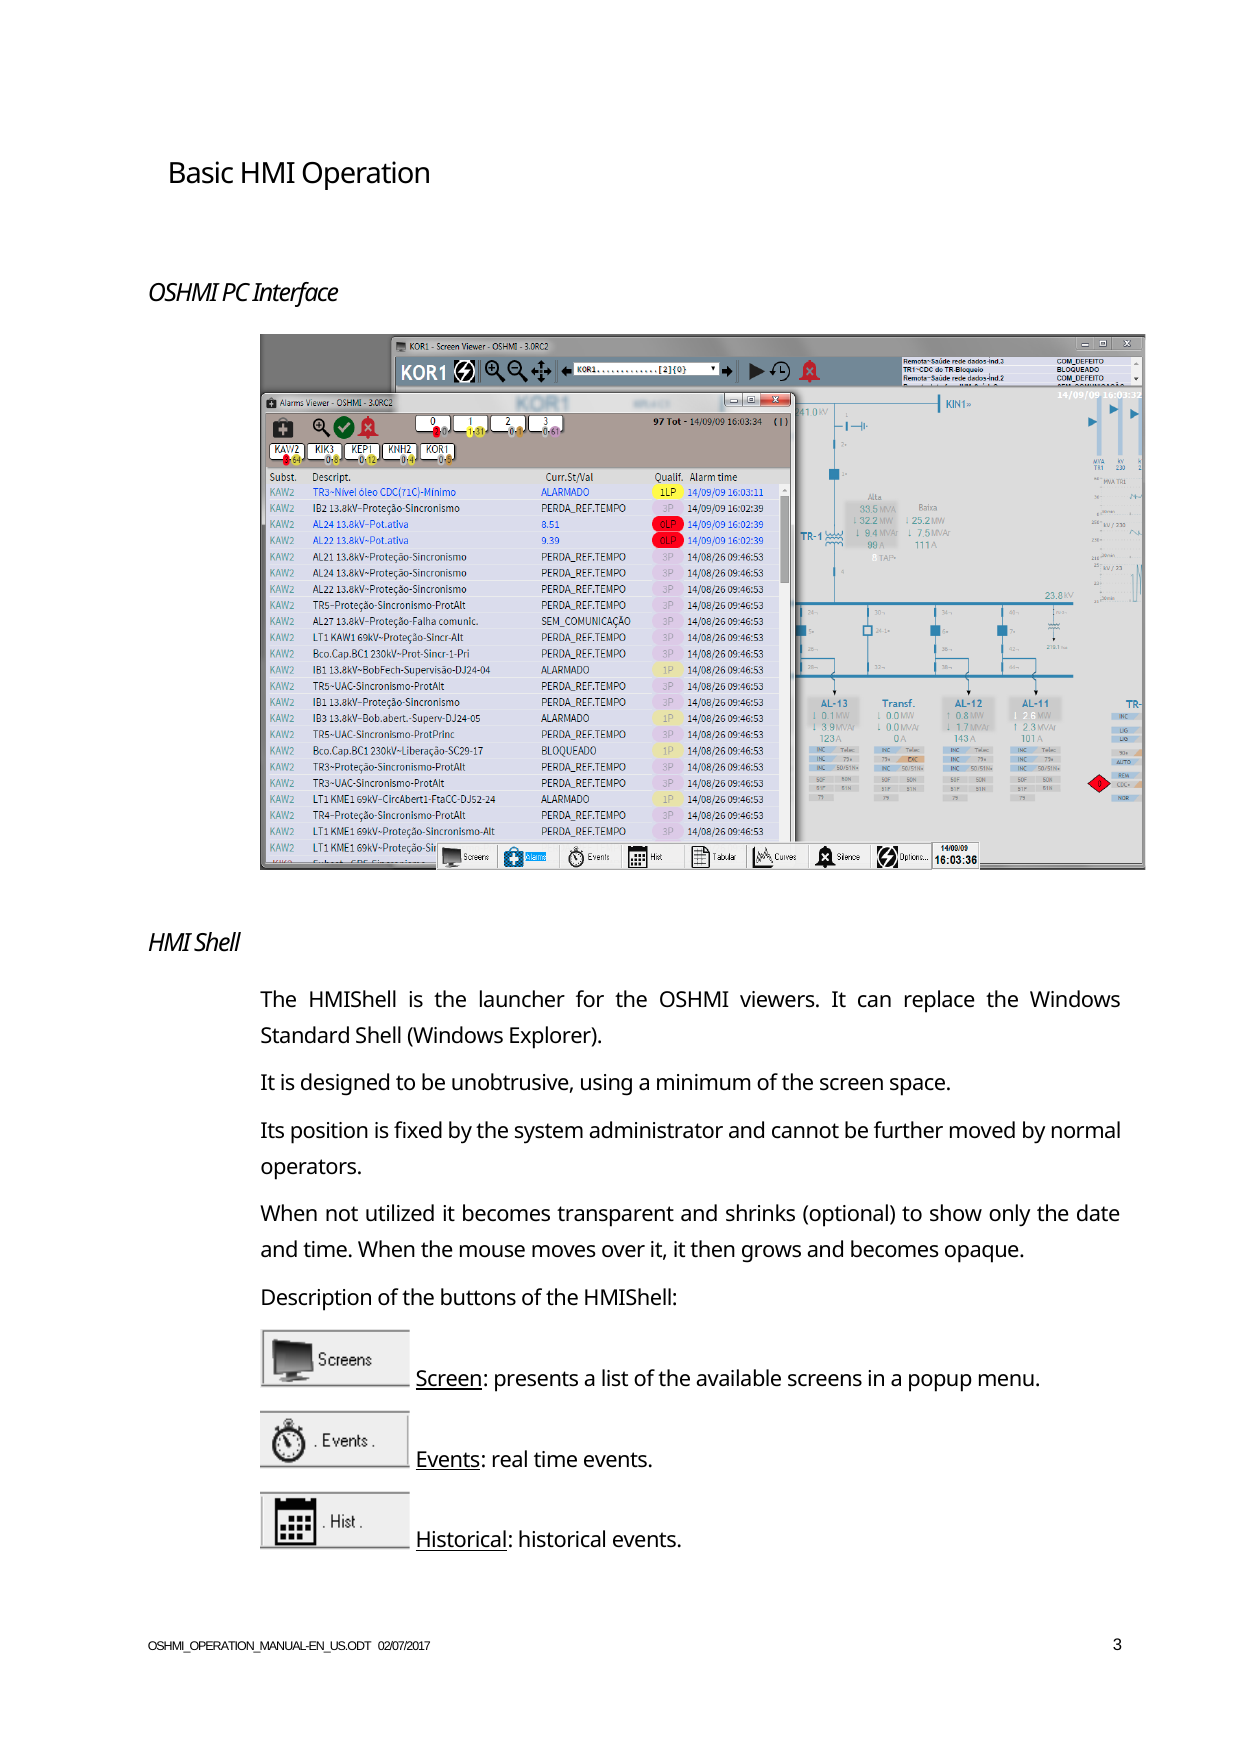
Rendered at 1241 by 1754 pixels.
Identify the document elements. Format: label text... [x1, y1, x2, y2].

text Screen: presents a list of the available screens in a popup menu. [260, 1329, 1122, 1392]
text Events: real time events. [260, 1410, 1122, 1473]
picture [260, 1329, 410, 1388]
text The HMIShell is the launcher for the OSHMI viewers. It can replace the Windows Standard Shell (Windows Explorer). [260, 984, 1122, 1049]
text When not utilized it becomes transparent and shrinks (optional) to show only the date and time. When the mouse moves over it, it then grows and becomes opaque. [260, 1198, 1122, 1264]
picture [260, 1410, 410, 1469]
picture [260, 334, 1146, 870]
text Its position is fixed by the system administrator and cannot be further moved by normal operators. [260, 1115, 1122, 1181]
text Historical: historical events. [260, 1491, 1122, 1554]
subtitle HMI Shell [148, 925, 1122, 959]
subtitle OSHMI PC Interface [148, 275, 1122, 309]
text Description of the buttons of the HMIShell: [260, 1282, 1122, 1312]
picture [260, 1491, 410, 1550]
subtitle Basic HMI Operation [161, 146, 1122, 211]
text It is designed to be unobtrusive, using a minimum of the screen space. [260, 1067, 1122, 1097]
